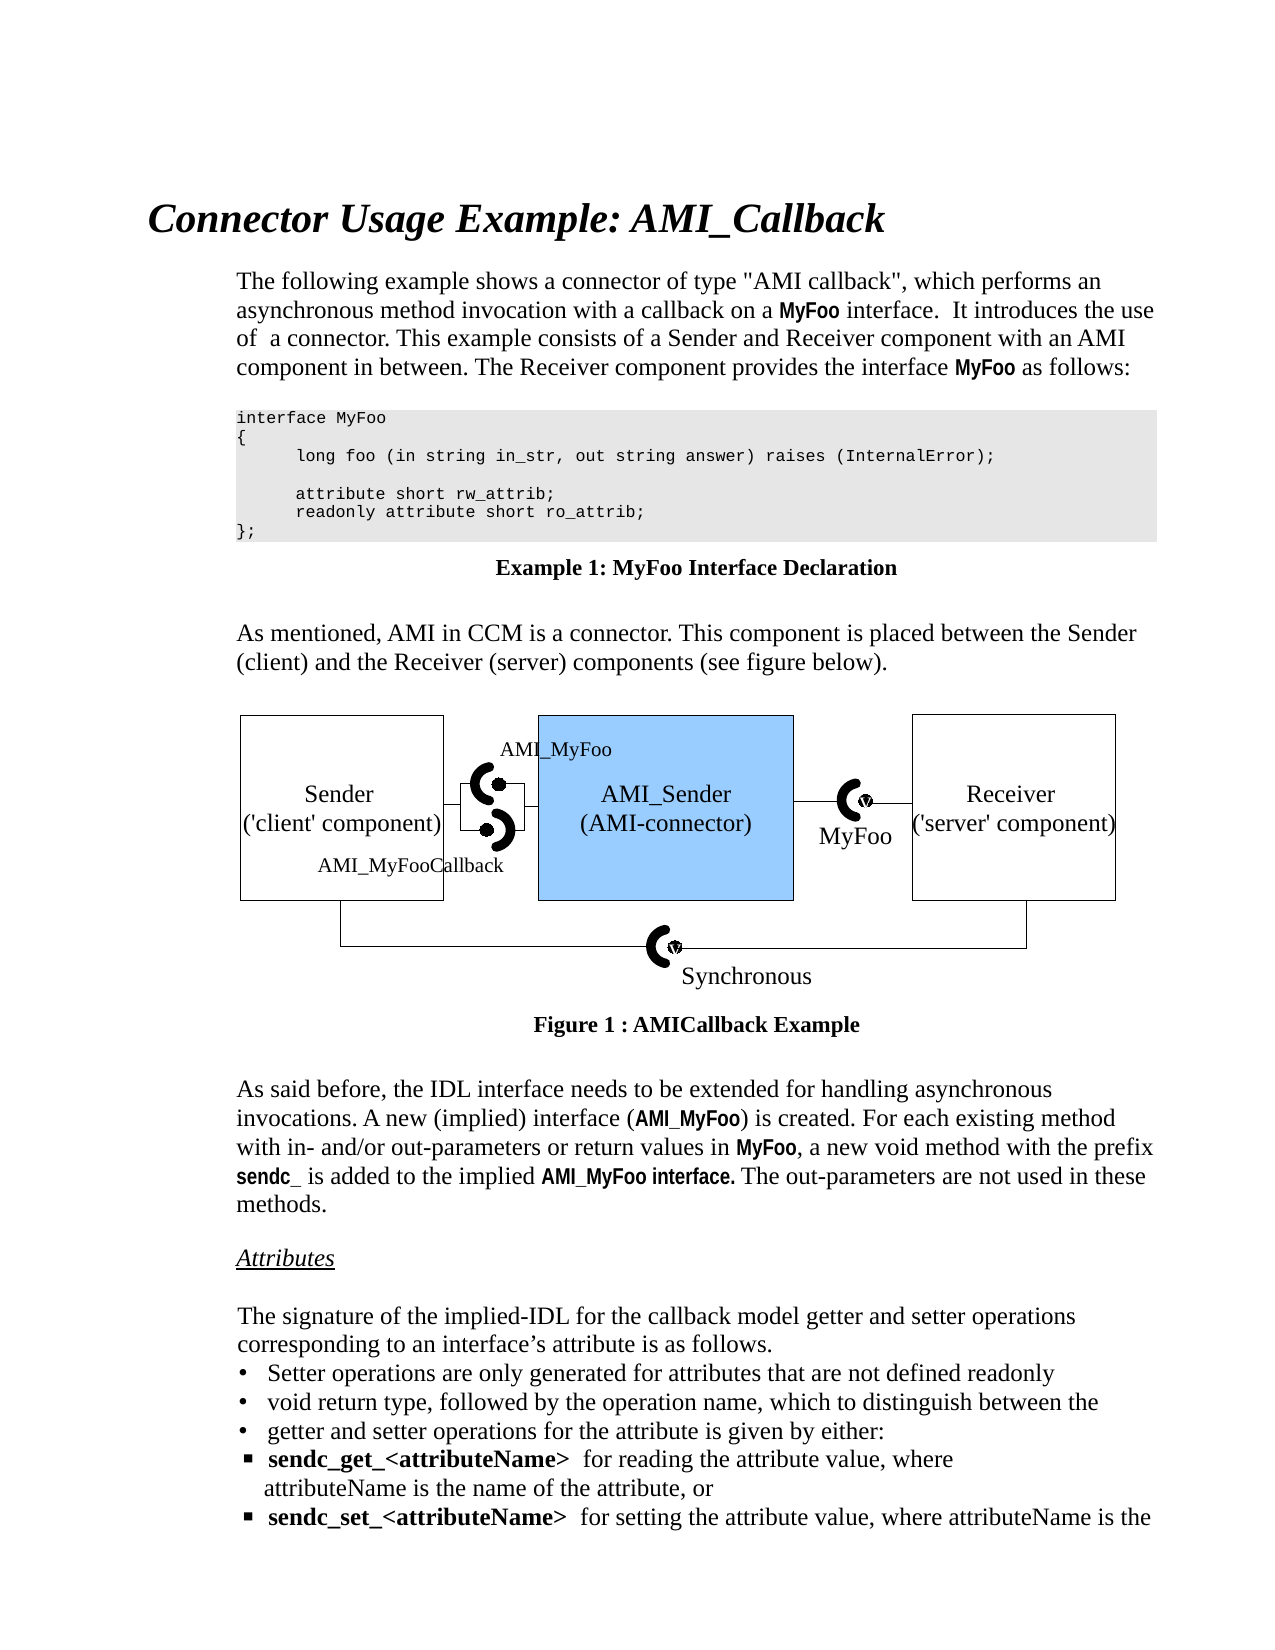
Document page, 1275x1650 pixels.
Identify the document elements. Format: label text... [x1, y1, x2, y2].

text Attributes [236, 1243, 1157, 1272]
text long foo (in string in_str, out string answer) raises (InternalError); [236, 447, 1157, 466]
text The following example shows a connector of type "AMI callback", which performs an asynchronous method invocation with a callback on a MyFoo interface. It introduces the use of a connector. This example consists of a Sender and Receiver component with an AMI component in between. The Receiver component provides the interface MyFoo as follows: [236, 266, 1157, 381]
text interface MyFoo [236, 410, 1157, 429]
text corresponding to an interface’s attribute is as follows. [237, 1329, 1157, 1358]
list Setter operations are only generated for attributes that are not defined readonly [193, 1358, 1157, 1387]
text The signature of the implied-IDL for the callback model getter and setter operations [237, 1301, 1157, 1329]
text Example 1: MyFoo Interface Declaration [236, 554, 1157, 581]
text readonly attribute short ro_attrib; [236, 504, 1157, 523]
text attribute short rw_attrib; [236, 485, 1157, 504]
text As mentioned, AMI in CCM is a connector. This component is placed between the Sender (client) and the Receiver (server) components (see figure below). [236, 618, 1157, 676]
subtitle Connector Usage Example: AMI_Callback [148, 193, 1157, 241]
text attributeName is the name of the attribute, or [218, 1473, 1157, 1502]
text Figure 1 : AMICallback Example [236, 1011, 1157, 1037]
text { [236, 429, 1157, 447]
list sendc_get_<attributeName> for reading the attribute value, where [193, 1444, 1157, 1473]
list getter and setter operations for the attribute is given by either: [193, 1416, 1157, 1444]
text As said before, the IDL interface needs to be extended for handling asynchronous invocations. A new (implied) interface (AMI_MyFoo) is created. For each existing method with in- and/or out-parameters or return values in MyFoo, a new void method with the prefix sendc_ is added to the implied AMI_MyFoo interface. The out-parameters are not used in these methods. [236, 1074, 1157, 1218]
list sendc_set_<attributeName> for setting the attribute value, where attributeName is the [193, 1502, 1157, 1531]
list void return type, followed by the operation name, which to distinguish between the [193, 1387, 1157, 1416]
text }; [236, 523, 1157, 542]
